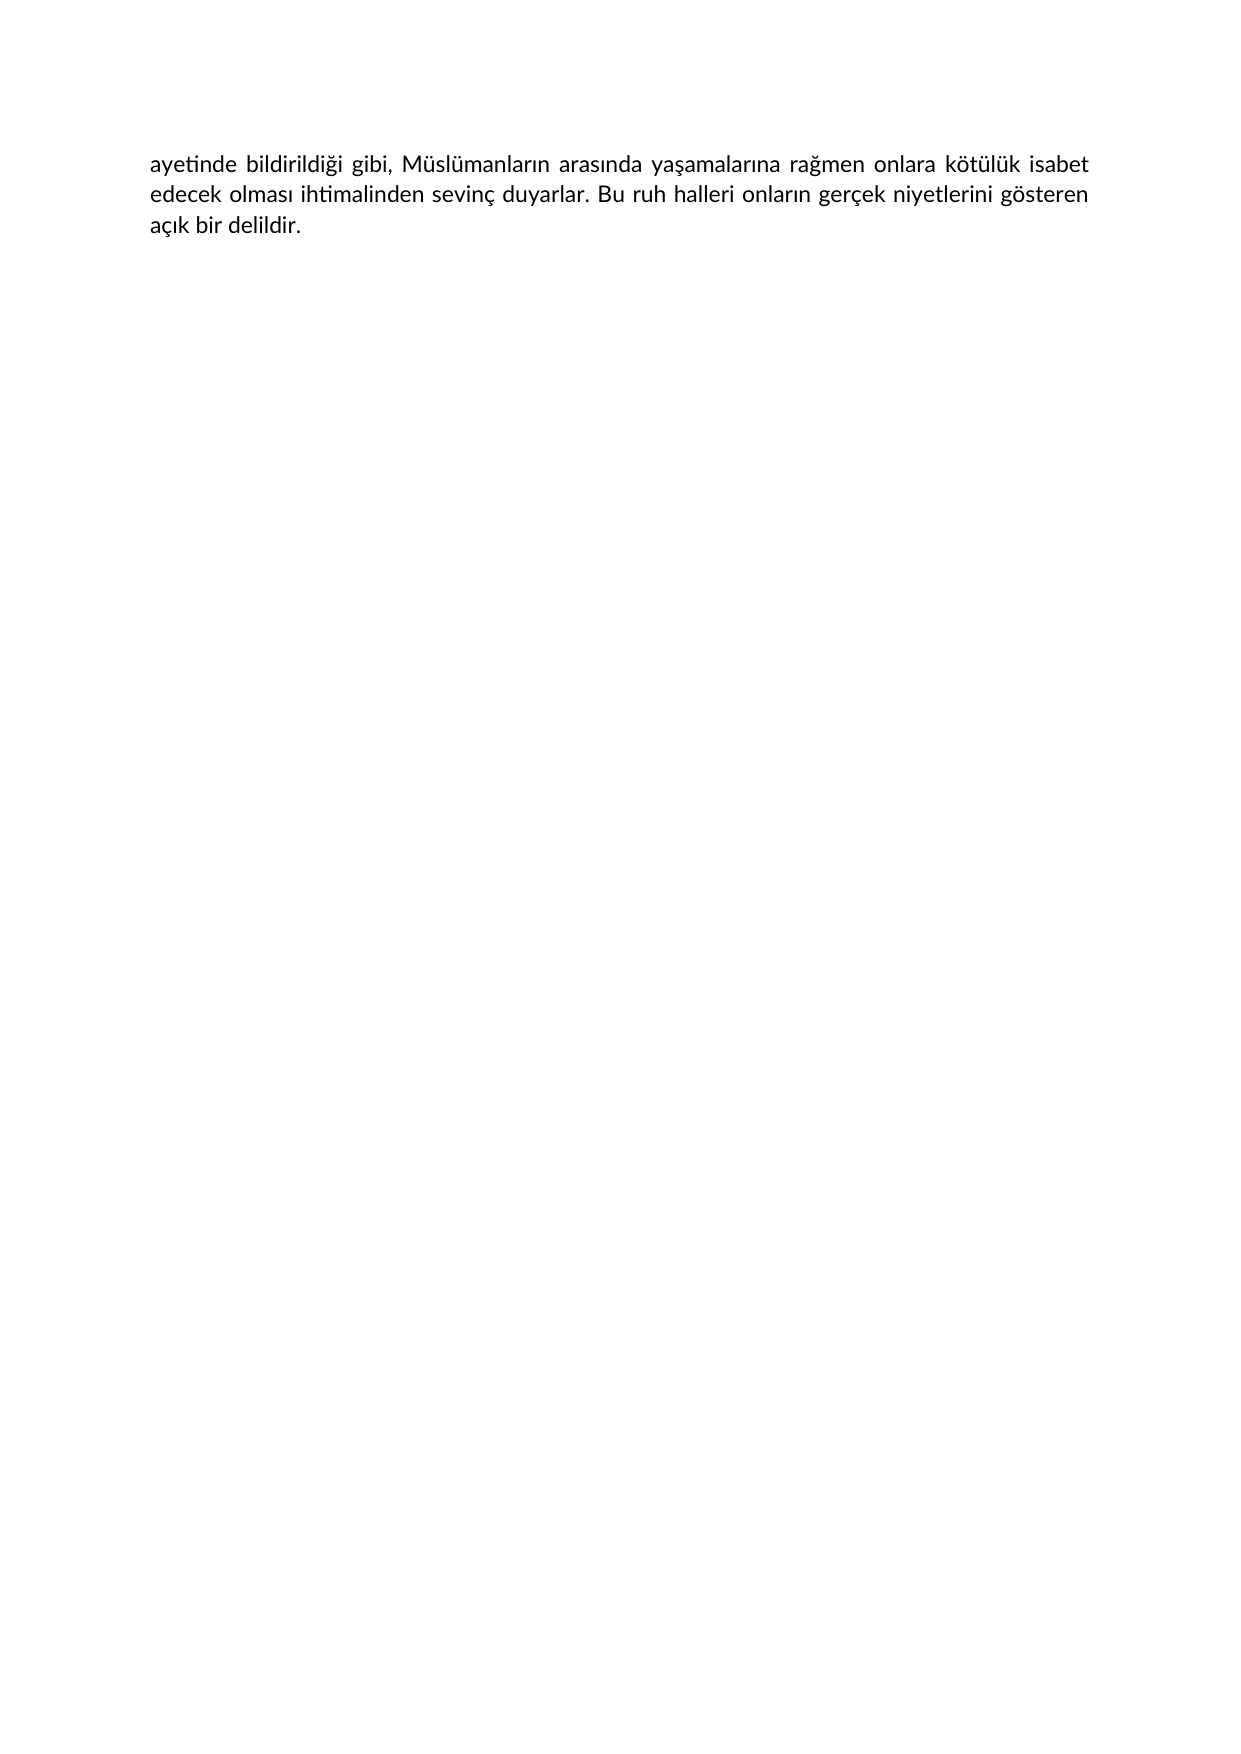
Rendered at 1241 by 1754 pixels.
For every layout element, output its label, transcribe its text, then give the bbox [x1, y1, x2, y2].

text ayetinde bildirildiği gibi, Müslümanların arasında yaşamalarına rağmen onlara kötülük isabet edecek olması ihtimalinden sevinç duyarlar. Bu ruh halleri onların gerçek niyetlerini gösteren açık bir delildir. [150, 150, 1090, 238]
